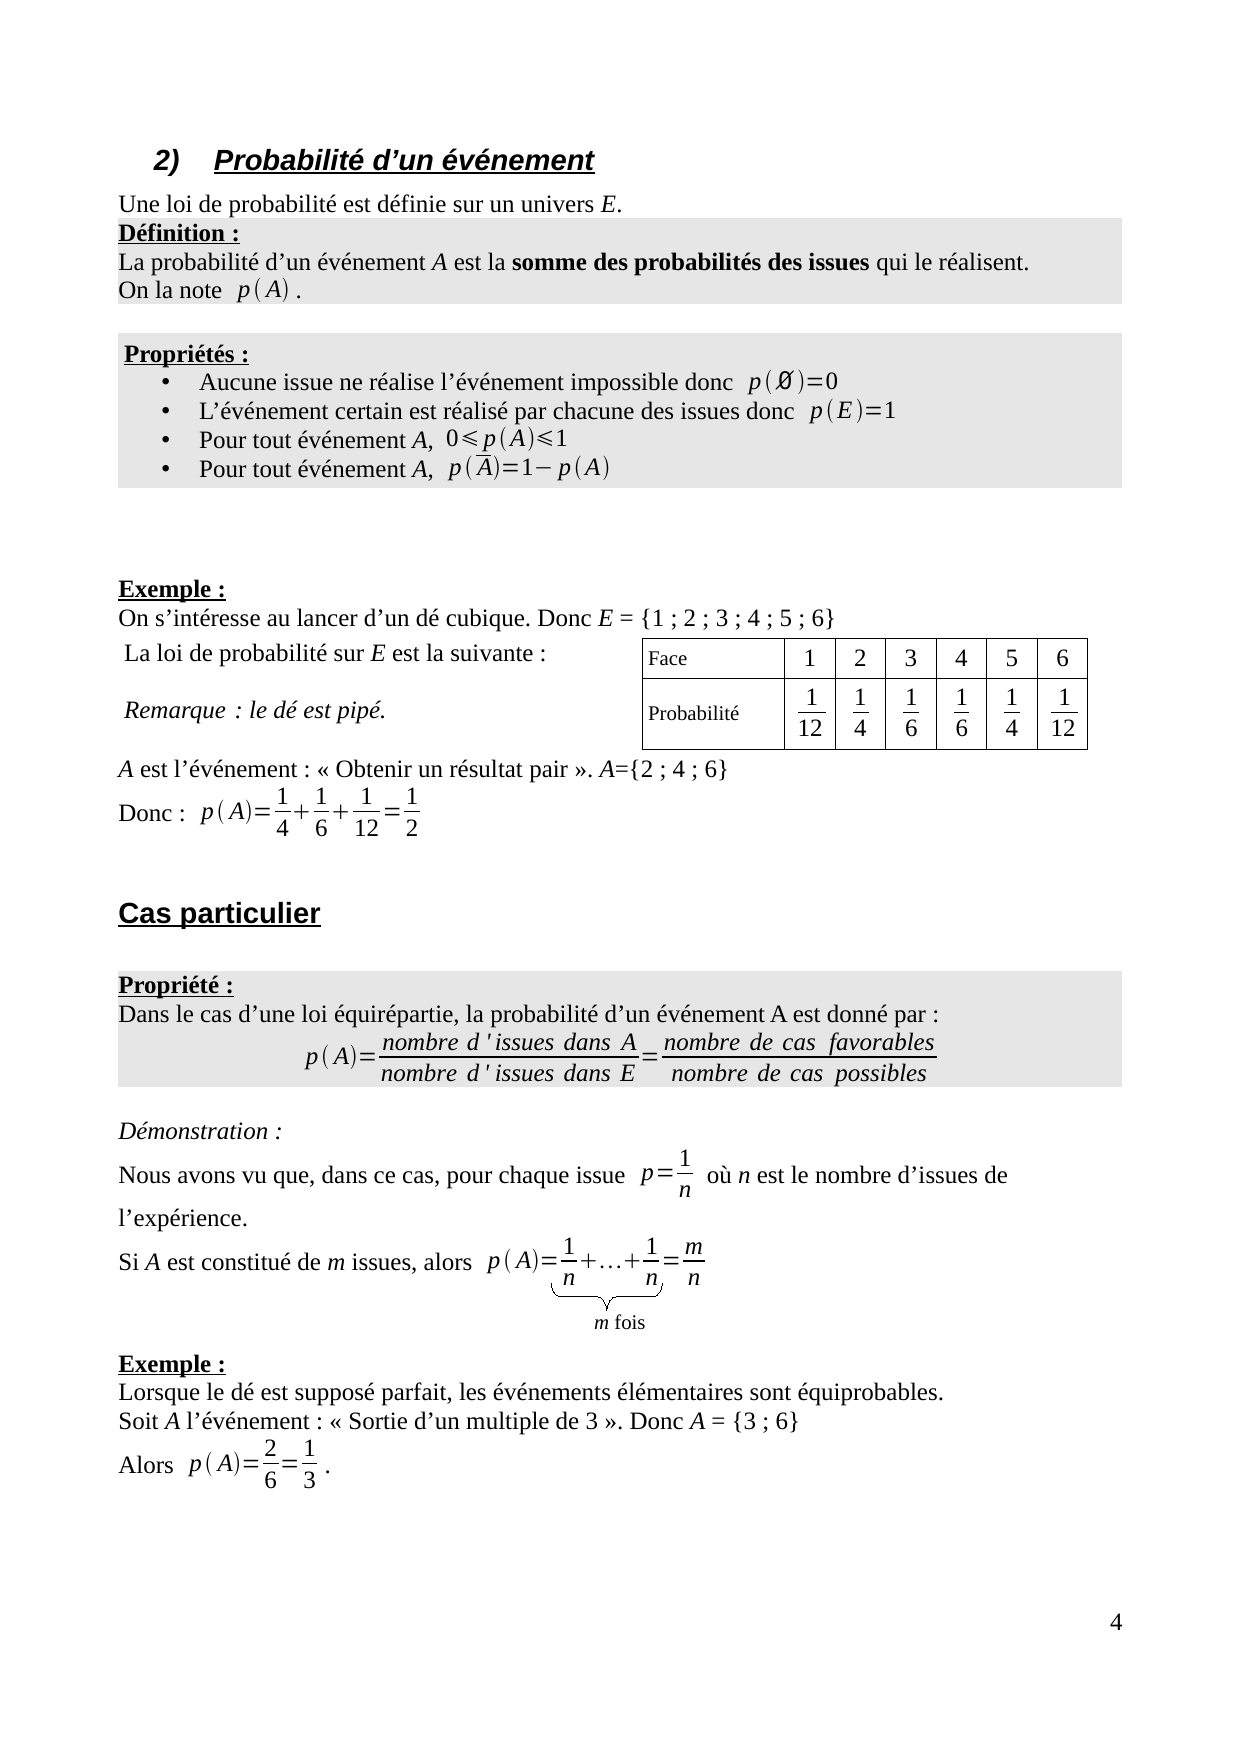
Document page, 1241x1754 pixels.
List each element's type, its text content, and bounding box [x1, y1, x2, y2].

text On s’intéresse au lancer d’un dé cubique. Donc E = {1 ; 2 ; 3 ; 4 ; 5 ; 6} [118, 603, 1122, 632]
table_cell Probabilité [643, 679, 784, 748]
text Propriété : [118, 971, 1122, 999]
subtitle Cas particulier [118, 896, 1122, 929]
table_header [620, 632, 1122, 754]
text Dans le cas d’une loi équirépartie, la probabilité d’un événement A est donné par : [118, 999, 1122, 1028]
table_header Face [643, 639, 784, 678]
table_header 6 [1038, 639, 1087, 678]
table_cell [987, 679, 1037, 748]
text Donc : [118, 783, 1122, 842]
text Démonstration : [118, 1116, 1122, 1144]
table_cell [1038, 679, 1087, 748]
table_cell [886, 679, 936, 748]
text Exemple : [118, 574, 1122, 603]
table_cell [937, 679, 986, 748]
text Soit A l’événement : « Sortie d’un multiple de 3 ». Donc A = {3 ; 6} [118, 1406, 1122, 1435]
table_cell [785, 679, 835, 748]
table_cell [836, 679, 885, 748]
text A est l’événement : « Obtenir un résultat pair ». A={2 ; 4 ; 6} [118, 754, 1122, 783]
text Si A est constitué de m issues, alors [118, 1232, 1122, 1291]
table_header 4 [937, 639, 986, 678]
subtitle Probabilité d’un événement [153, 143, 1122, 177]
text Lorsque le dé est supposé parfait, les événements élémentaires sont équiprobables. [118, 1377, 1122, 1406]
table_header 3 [886, 639, 936, 678]
text Alors . [118, 1435, 1122, 1494]
text Nous avons vu que, dans ce cas, pour chaque issue où n est le nombre d’issues de l’expérience. [118, 1144, 1122, 1232]
table_header 5 [987, 639, 1037, 678]
table_header Propriétés : Aucune issue ne réalise l’événement impossible donc L’événement certain est réalisé par chacune des issues donc Pour tout événement A, Pour tout événement A, [118, 333, 1122, 488]
table_header 1 [785, 639, 835, 678]
text La probabilité d’un événement A est la somme des probabilités des issues qui le réalisent. [118, 247, 1122, 275]
text On la note . [118, 275, 1122, 304]
text Exemple : [118, 1349, 1122, 1377]
text Définition : [118, 218, 1122, 247]
text Une loi de probabilité est définie sur un univers E. [118, 189, 1122, 218]
table_header La loi de probabilité sur E est la suivante : Remarque : le dé est pipé. [118, 632, 620, 754]
table_header 2 [836, 639, 885, 678]
